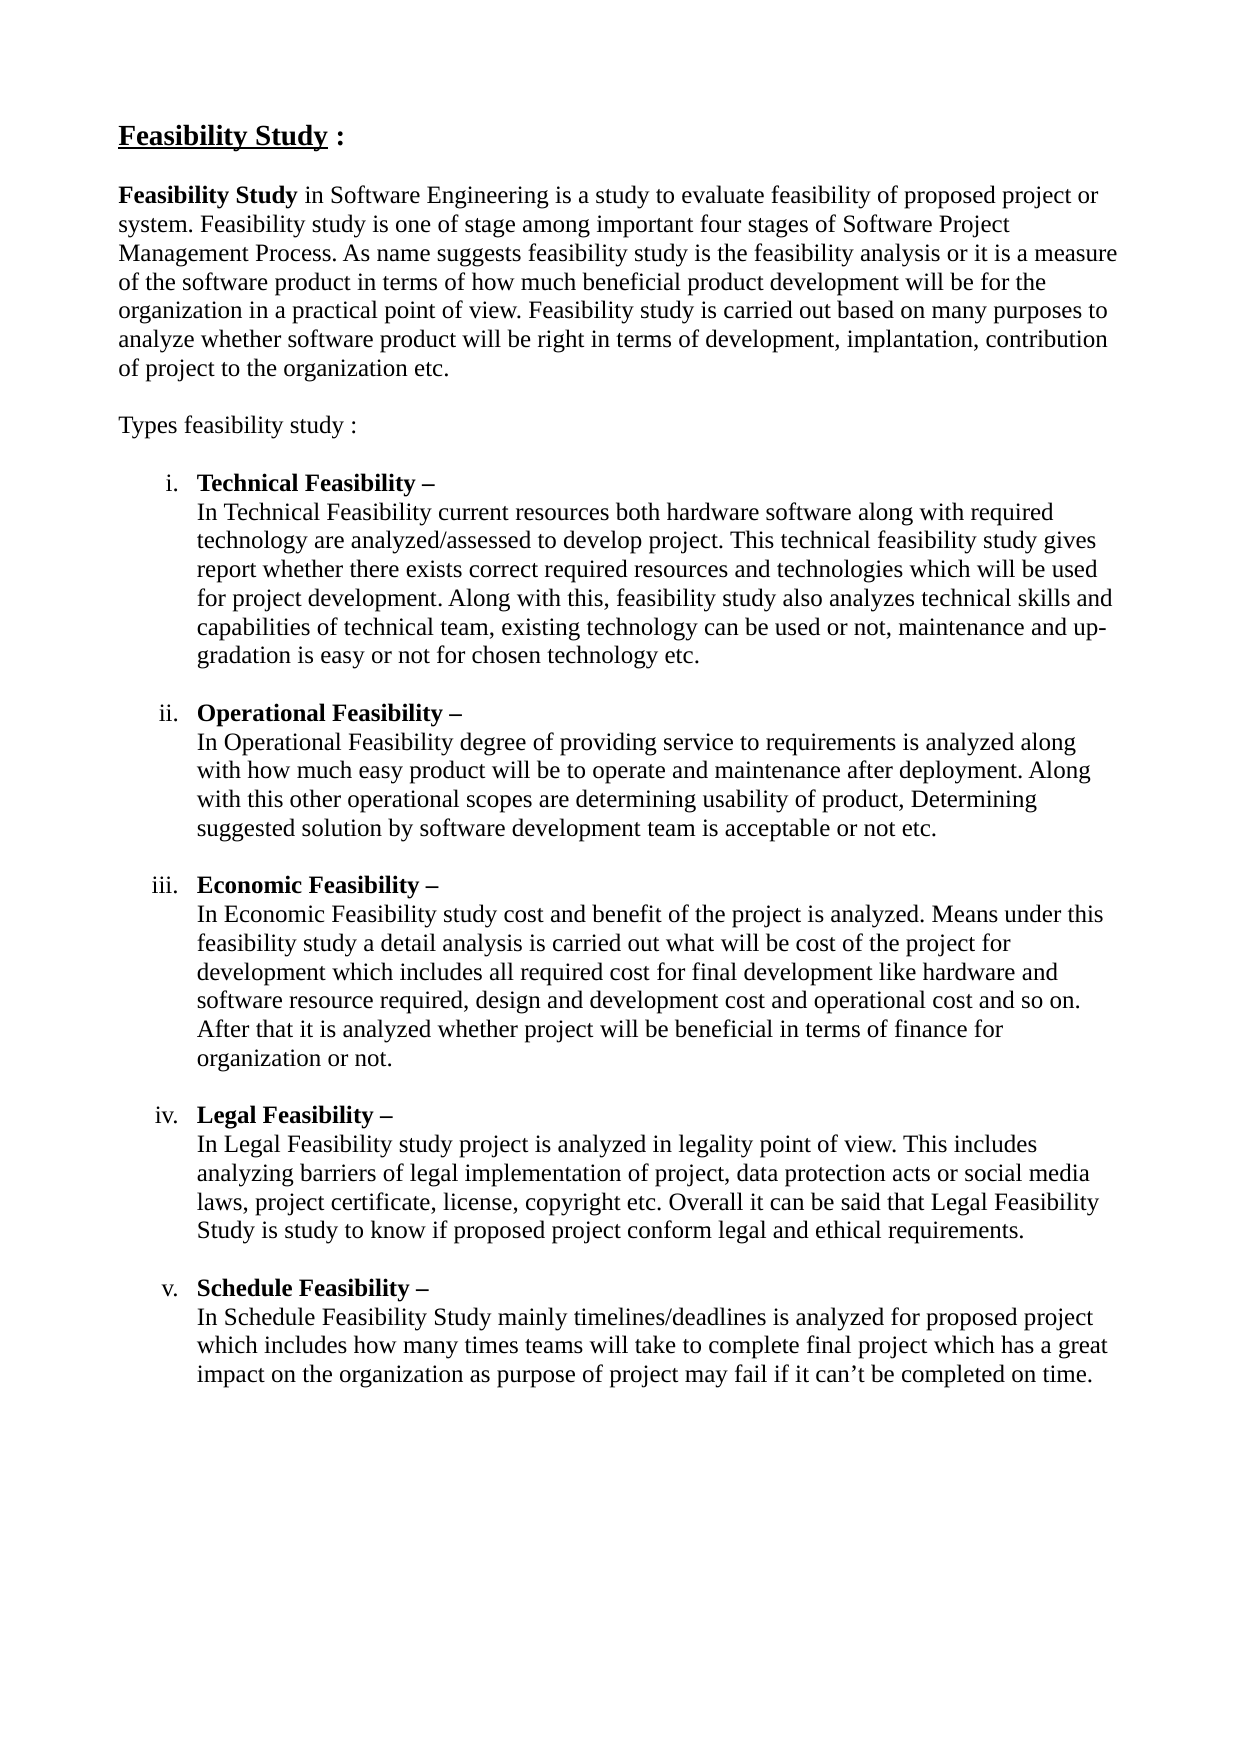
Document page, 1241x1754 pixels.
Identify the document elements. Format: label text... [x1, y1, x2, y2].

text Feasibility Study in Software Engineering is a study to evaluate feasibility of proposed project or system. Feasibility study is one of stage among important four stages of Software Project Management Process. As name suggests feasibility study is the feasibility analysis or it is a measure of the software product in terms of how much beneficial product development will be for the organization in a practical point of view. Feasibility study is carried out based on many purposes to analyze whether software product will be right in terms of development, implantation, contribution of project to the organization etc. [118, 180, 1122, 382]
list Legal Feasibility – [178, 1100, 1122, 1129]
list Schedule Feasibility – [178, 1273, 1122, 1302]
list In Operational Feasibility degree of providing service to requirements is analyzed along with how much easy product will be to operate and maintenance after deployment. Along with this other operational scopes are determining usability of product, Determining suggested solution by software development team is acceptable or not etc. [178, 727, 1122, 842]
text Types feasibility study : [118, 410, 1122, 439]
list In Schedule Feasibility Study mainly timelines/deadlines is analyzed for proposed project which includes how many times teams will take to complete final project which has a great impact on the organization as purpose of project may fail if it can’t be completed on time. [178, 1302, 1122, 1388]
list In Legal Feasibility study project is analyzed in legality point of view. This includes analyzing barriers of legal implementation of project, data protection acts or social media laws, project certificate, license, copyright etc. Overall it can be said that Legal Feasibility Study is study to know if proposed project conform legal and ethical requirements. [178, 1129, 1122, 1244]
list In Economic Feasibility study cost and benefit of the project is analyzed. Means under this feasibility study a detail analysis is carried out what will be cost of the project for development which includes all required cost for final development like hardware and software resource required, design and development cost and operational cost and so on. After that it is analyzed whether project will be beneficial in terms of finance for organization or not. [178, 899, 1122, 1072]
list Operational Feasibility – [178, 698, 1122, 727]
list Economic Feasibility – [178, 870, 1122, 899]
list In Technical Feasibility current resources both hardware software along with required technology are analyzed/assessed to develop project. This technical feasibility study gives report whether there exists correct required resources and technologies which will be used for project development. Along with this, feasibility study also analyzes technical skills and capabilities of technical team, existing technology can be used or not, maintenance and up-gradation is easy or not for chosen technology etc. [178, 497, 1122, 669]
text Feasibility Study : [118, 118, 1122, 152]
list Technical Feasibility – [178, 468, 1122, 497]
